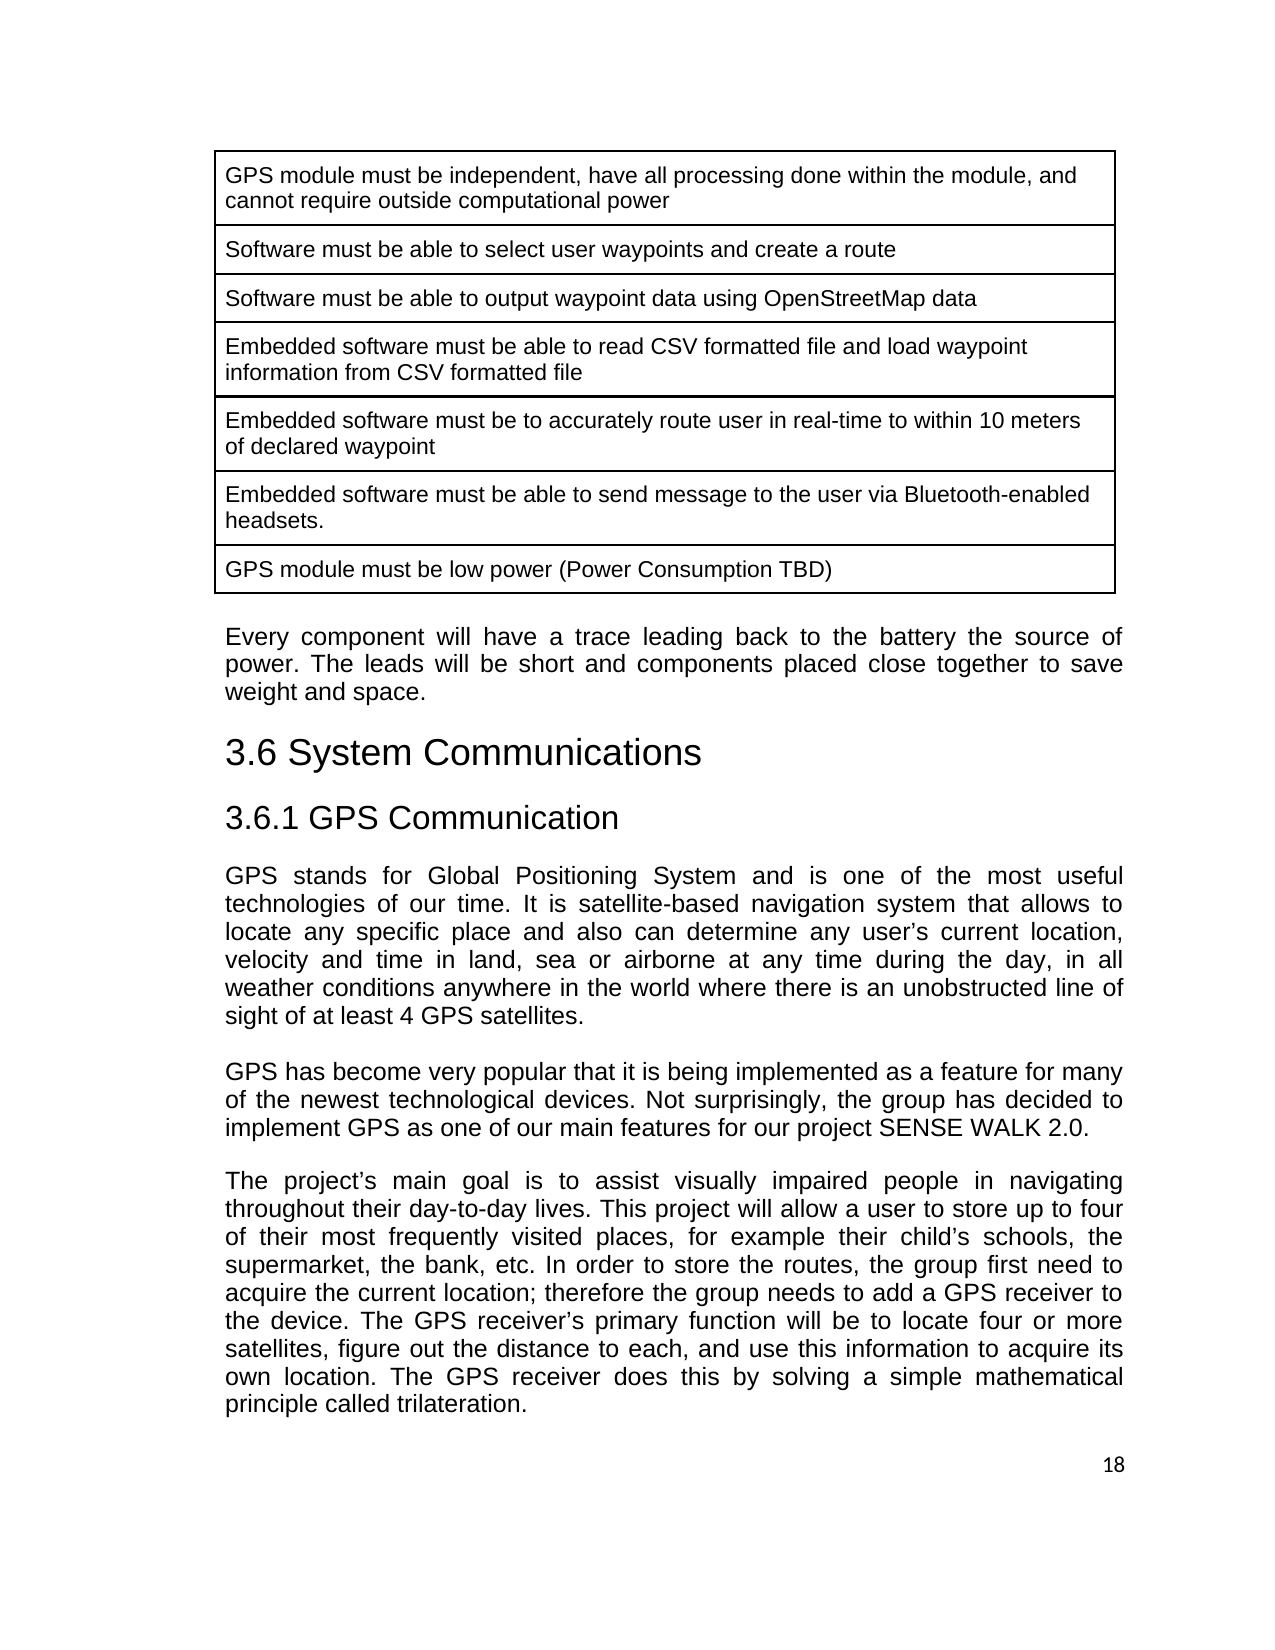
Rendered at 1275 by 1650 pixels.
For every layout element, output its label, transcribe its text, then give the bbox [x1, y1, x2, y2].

table_cell Embedded software must be able to send message to the user via Bluetooth-enabled headsets. [216, 472, 1114, 544]
table_cell Software must be able to output waypoint data using OpenStreetMap data [216, 275, 1114, 321]
text Every component will have a trace leading back to the battery the source of power. The leads will be short and components placed close together to save weight and space. [225, 622, 1125, 706]
table_cell GPS module must be low power (Power Consumption TBD) [216, 546, 1114, 592]
table_cell Embedded software must be able to read CSV formatted file and load waypoint information from CSV formatted file [216, 323, 1114, 395]
text 3.6.1 GPS Communication [225, 799, 1125, 836]
table_cell Software must be able to select user waypoints and create a route [216, 226, 1114, 273]
table_cell GPS module must be independent, have all processing done within the module, and cannot require outside computational power [216, 152, 1114, 224]
text The project’s main goal is to assist visually impaired people in navigating throughout their day-to-day lives. This project will allow a user to store up to four of their most frequently visited places, for example their child’s schools, the supermarket, the bank, etc. In order to store the routes, the group first need to acquire the current location; therefore the group needs to add a GPS receiver to the device. The GPS receiver’s primary function will be to locate four or more satellites, figure out the distance to each, and use this information to acquire its own location. The GPS receiver does this by solving a simple mathematical principle called trilateration. [225, 1167, 1125, 1418]
text 3.6 System Communications [225, 732, 1125, 773]
table_cell Embedded software must be to accurately route user in real-time to within 10 meters of declared waypoint [216, 398, 1114, 469]
text GPS has become very popular that it is being implemented as a feature for many of the newest technological devices. Not surprisingly, the group has decided to implement GPS as one of our main features for our project SENSE WALK 2.0. [225, 1057, 1125, 1141]
text GPS stands for Global Positioning System and is one of the most useful technologies of our time. It is satellite-based navigation system that allows to locate any specific place and also can determine any user’s current location, velocity and time in land, sea or airborne at any time during the day, in all weather conditions anywhere in the world where there is an unobstructed line of sight of at least 4 GPS satellites. [225, 862, 1125, 1029]
